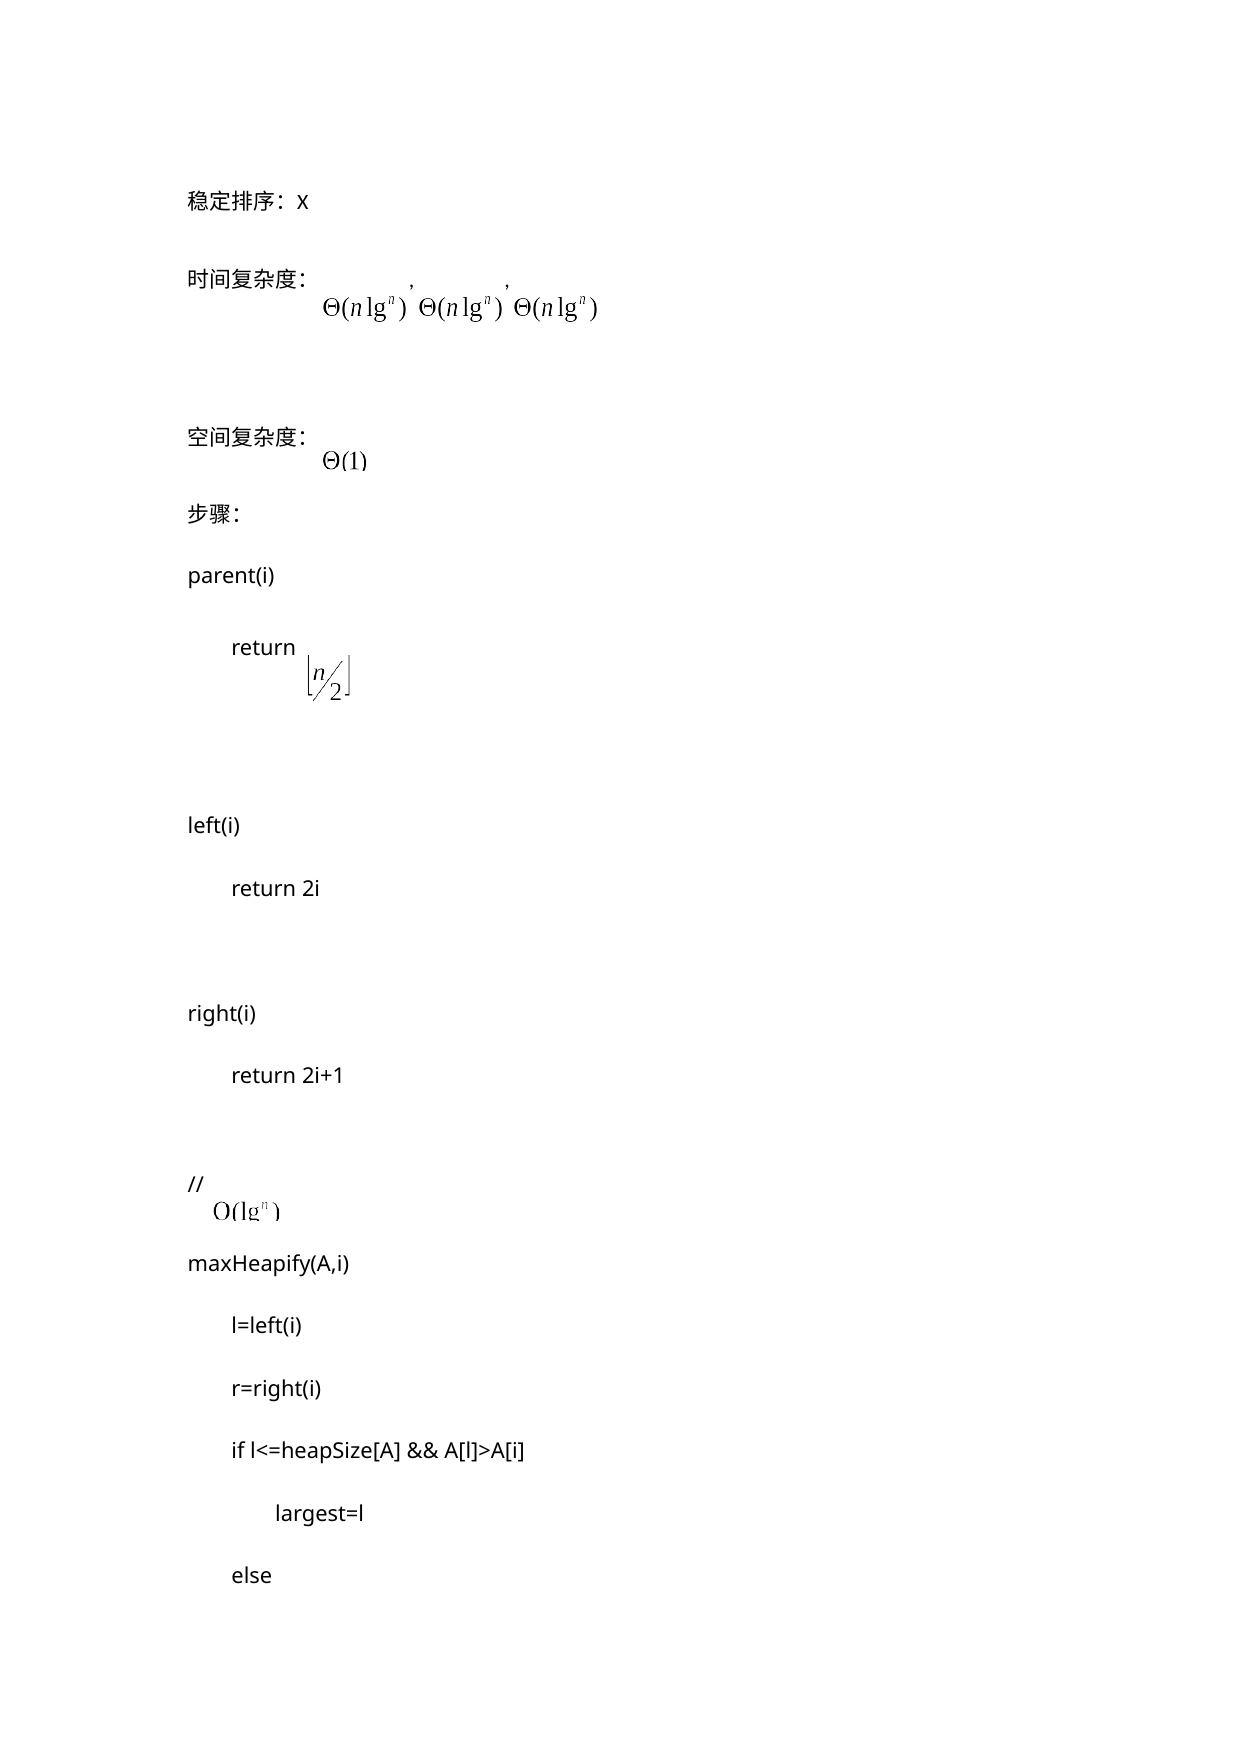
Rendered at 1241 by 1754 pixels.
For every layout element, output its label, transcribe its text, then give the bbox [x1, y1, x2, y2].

text l=left(i) [187, 1283, 1053, 1346]
text 空间复杂度： [187, 408, 1053, 471]
text right(i) [187, 971, 1053, 1033]
text maxHeapify(A,i) [187, 1221, 1053, 1283]
text parent(i) [187, 533, 1053, 596]
text 步骤： [187, 471, 1053, 533]
text 时间复杂度：,, [187, 221, 1053, 346]
text largest=l [231, 1471, 1053, 1533]
text if l<=heapSize[A] && A[l]>A[i] [187, 1408, 1053, 1471]
text // [187, 1158, 1053, 1221]
text r=right(i) [187, 1346, 1053, 1408]
text return 2i [187, 846, 1053, 908]
text return [187, 596, 1053, 721]
text 稳定排序：X [187, 158, 1053, 221]
text else [187, 1533, 1053, 1596]
text return 2i+1 [187, 1033, 1053, 1096]
text left(i) [187, 783, 1053, 846]
